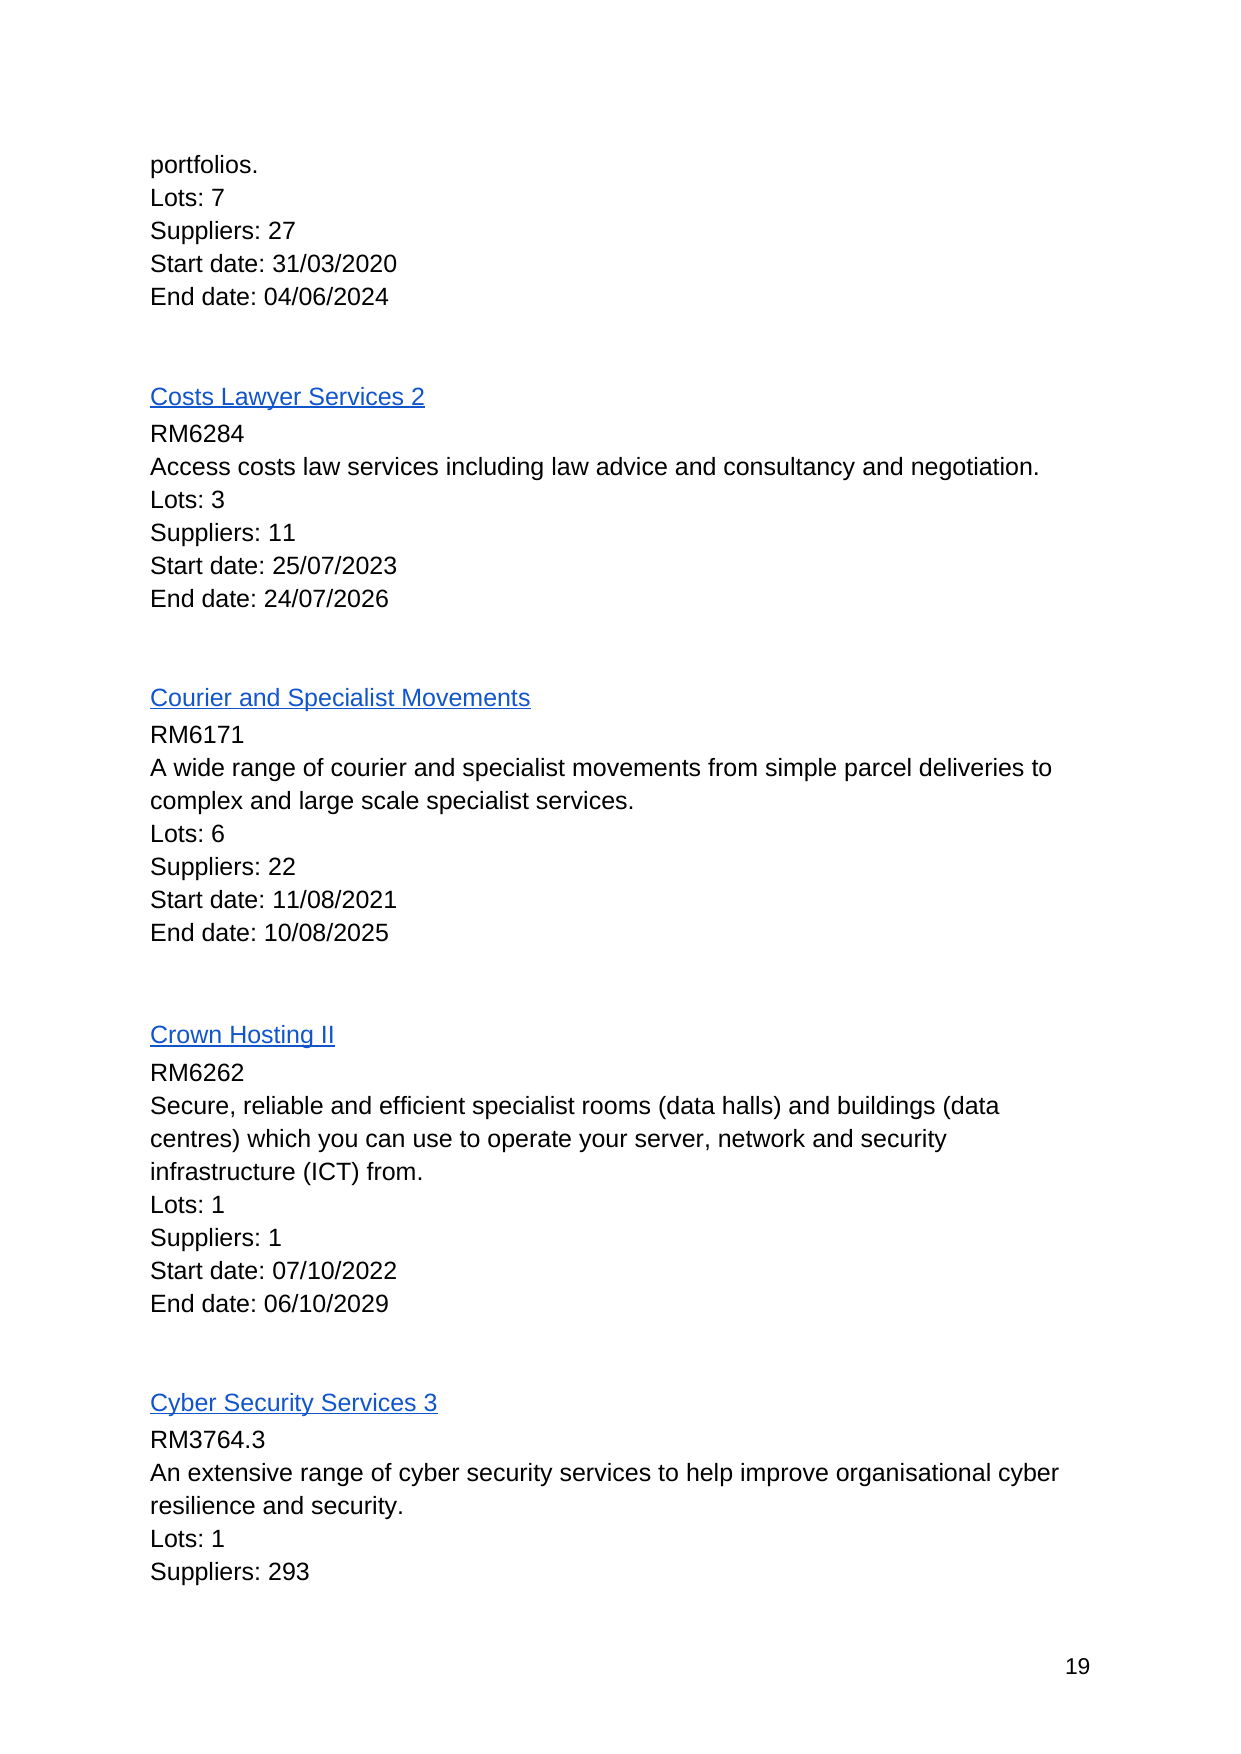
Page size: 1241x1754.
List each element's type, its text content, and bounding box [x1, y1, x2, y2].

text Suppliers: 27 [150, 216, 1090, 245]
text Suppliers: 1 [150, 1223, 1090, 1251]
text RM3764.3 [150, 1425, 1090, 1454]
text An extensive range of cyber security services to help improve organisational cyber resilience and security. [150, 1458, 1090, 1520]
subtitle Crown Hosting II [150, 1021, 1090, 1049]
text Suppliers: 22 [150, 852, 1090, 881]
text Suppliers: 11 [150, 518, 1090, 546]
text End date: 06/10/2029 [150, 1289, 1090, 1317]
text Start date: 31/03/2020 [150, 249, 1090, 278]
text Lots: 7 [150, 183, 1090, 212]
text portfolios. [150, 150, 1090, 179]
text Lots: 6 [150, 819, 1090, 848]
text Suppliers: 293 [150, 1557, 1090, 1586]
text Access costs law services including law advice and consultancy and negotiation. [150, 452, 1090, 480]
subtitle Courier and Specialist Movements [150, 683, 1090, 712]
subtitle Costs Lawyer Services 2 [150, 381, 1090, 410]
text Start date: 07/10/2022 [150, 1256, 1090, 1284]
text Lots: 1 [150, 1524, 1090, 1553]
text End date: 10/08/2025 [150, 918, 1090, 947]
text Start date: 25/07/2023 [150, 551, 1090, 579]
text Start date: 11/08/2021 [150, 885, 1090, 914]
text End date: 24/07/2026 [150, 584, 1090, 612]
text RM6262 [150, 1058, 1090, 1086]
text Lots: 1 [150, 1190, 1090, 1218]
text Secure, reliable and efficient specialist rooms (data halls) and buildings (data centres) which you can use to operate your server, network and security infrastructure (ICT) from. [150, 1091, 1090, 1185]
text Lots: 3 [150, 484, 1090, 513]
subtitle Cyber Security Services 3 [150, 1388, 1090, 1417]
text End date: 04/06/2024 [150, 282, 1090, 311]
text A wide range of courier and specialist movements from simple parcel deliveries to complex and large scale specialist services. [150, 753, 1090, 815]
text RM6171 [150, 720, 1090, 749]
text RM6284 [150, 418, 1090, 447]
